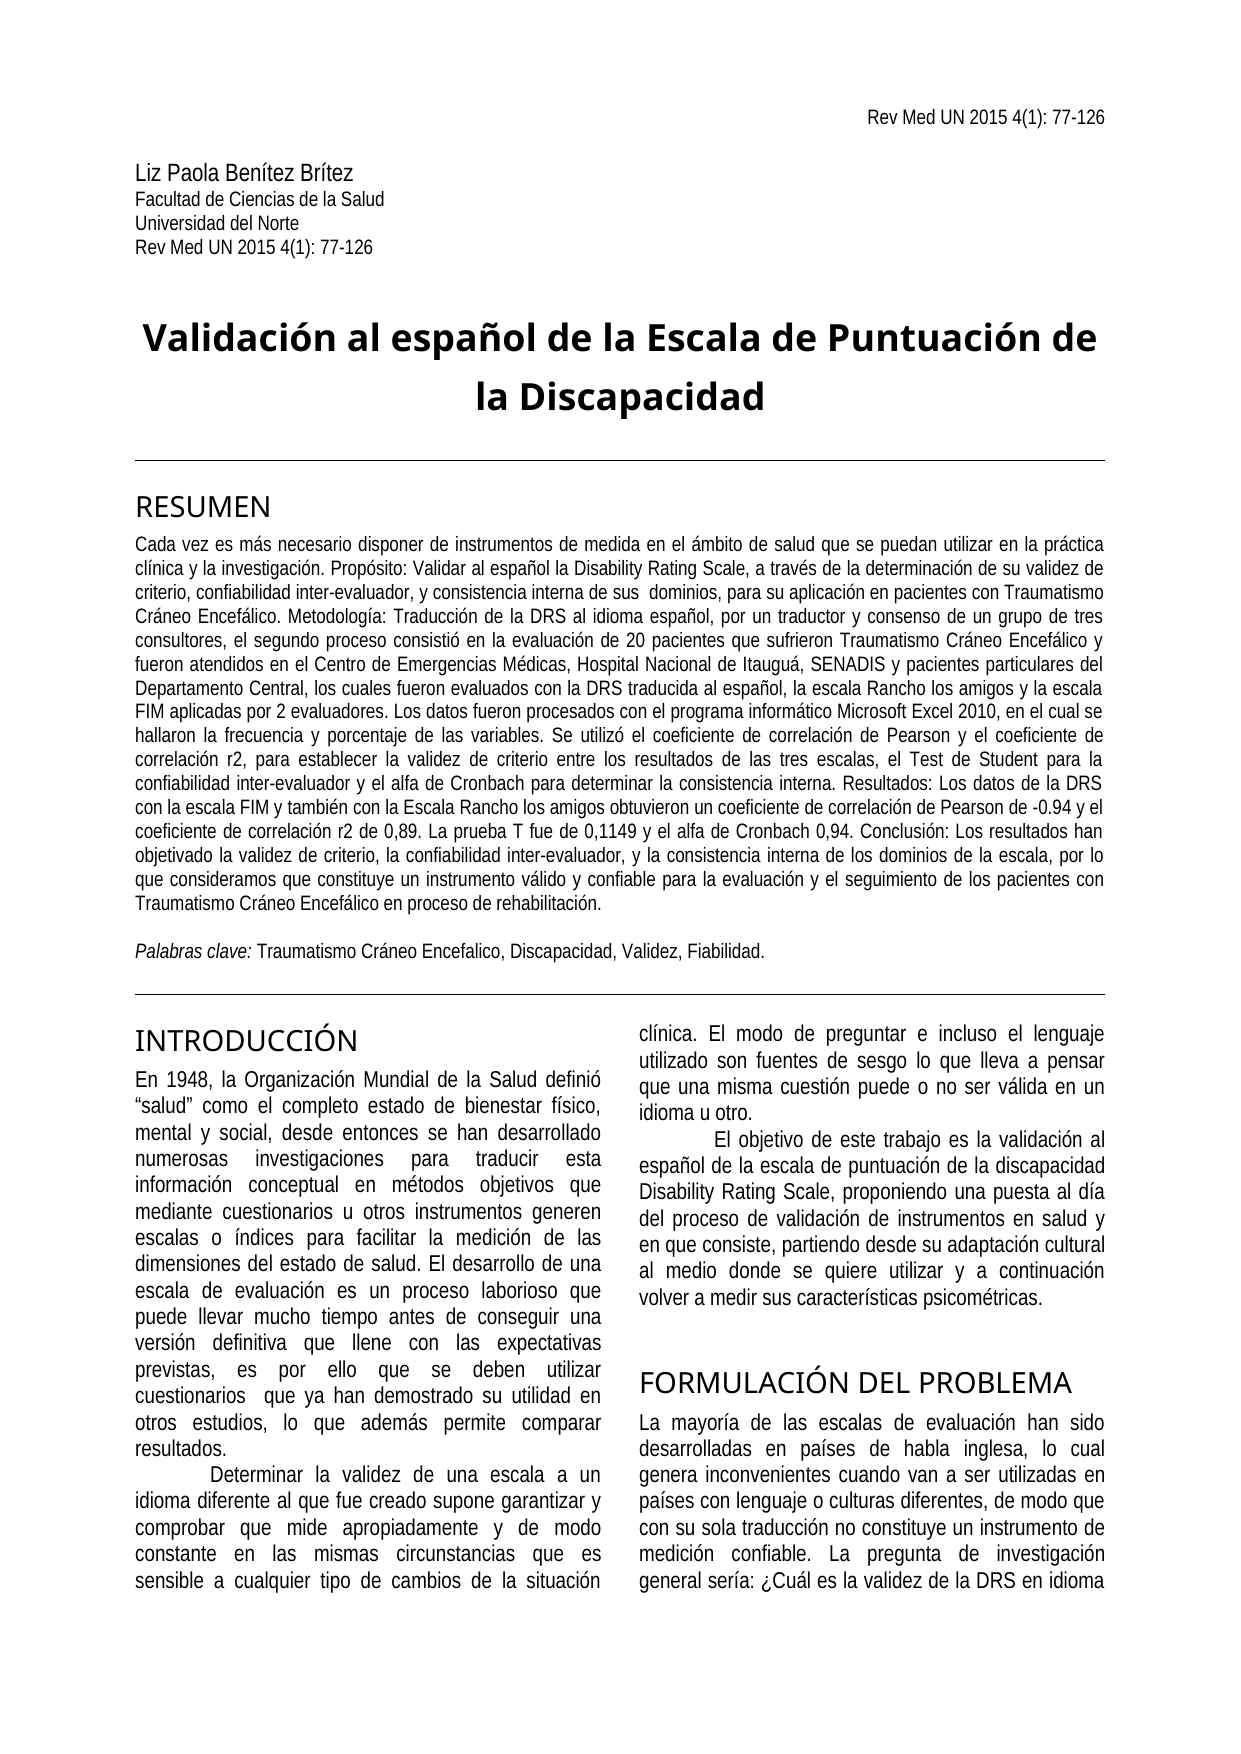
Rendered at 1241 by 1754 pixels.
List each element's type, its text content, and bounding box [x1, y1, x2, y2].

subtitle FORMULACIÓN DEL PROBLEMA [639, 1363, 1105, 1402]
text Rev Med UN 2015 4(1): 77-126 [135, 235, 1105, 259]
text clínica. El modo de preguntar e incluso el lenguaje utilizado son fuentes de sesgo lo que lleva a pensar que una misma cuestión puede o no ser válida en un idioma u otro. [639, 1020, 1105, 1126]
text Liz Paola Benítez Brítez [135, 158, 1105, 187]
text Cada vez es más necesario disponer de instrumentos de medida en el ámbito de salud que se puedan utilizar en la práctica clínica y la investigación. Propósito: Validar al español la Disability Rating Scale, a través de la determinación de su validez de criterio, confiabilidad inter-evaluador, y consistencia interna de sus dominios, para su aplicación en pacientes con Traumatismo Cráneo Encefálico. Metodología: Traducción de la DRS al idioma español, por un traductor y consenso de un grupo de tres consultores, el segundo proceso consistió en la evaluación de 20 pacientes que sufrieron Traumatismo Cráneo Encefálico y fueron atendidos en el Centro de Emergencias Médicas, Hospital Nacional de Itauguá, SENADIS y pacientes particulares del Departamento Central, los cuales fueron evaluados con la DRS traducida al español, la escala Rancho los amigos y la escala FIM aplicadas por 2 evaluadores. Los datos fueron procesados con el programa informático Microsoft Excel 2010, en el cual se hallaron la frecuencia y porcentaje de las variables. Se utilizó el coeficiente de correlación de Pearson y el coeficiente de correlación r2, para establecer la validez de criterio entre los resultados de las tres escalas, el Test de Student para la confiabilidad inter-evaluador y el alfa de Cronbach para determinar la consistencia interna. Resultados: Los datos de la DRS con la escala FIM y también con la Escala Rancho los amigos obtuvieron un coeficiente de correlación de Pearson de -0.94 y el coeficiente de correlación r2 de 0,89. La prueba T fue de 0,1149 y el alfa de Cronbach 0,94. Conclusión: Los resultados han objetivado la validez de criterio, la confiabilidad inter-evaluador, y la consistencia interna de los dominios de la escala, por lo que consideramos que constituye un instrumento válido y confiable para la evaluación y el seguimiento de los pacientes con Traumatismo Cráneo Encefálico en proceso de rehabilitación. [135, 532, 1105, 915]
text Universidad del Norte [135, 211, 1105, 235]
text En 1948, la Organización Mundial de la Salud definió “salud” como el completo estado de bienestar físico, mental y social, desde entonces se han desarrollado numerosas investigaciones para traducir esta información conceptual en métodos objetivos que mediante cuestionarios u otros instrumentos generen escalas o índices para facilitar la medición de las dimensiones del estado de salud. El desarrollo de una escala de evaluación es un proceso laborioso que puede llevar mucho tiempo antes de conseguir una versión definitiva que llene con las expectativas previstas, es por ello que se deben utilizar cuestionarios que ya han demostrado su utilidad en otros estudios, lo que además permite comparar resultados. [135, 1066, 601, 1461]
text Determinar la validez de una escala a un idioma diferente al que fue creado supone garantizar y comprobar que mide apropiadamente y de modo constante en las mismas circunstancias que es sensible a cualquier tipo de cambios de la situación [135, 1461, 601, 1593]
subtitle INTRODUCCIÓN [135, 1020, 601, 1060]
text El objetivo de este trabajo es la validación al español de la escala de puntuación de la discapacidad Disability Rating Scale, proponiendo una puesta al día del proceso de validación de instrumentos en salud y en que consiste, partiendo desde su adaptación cultural al medio donde se quiere utilizar y a continuación volver a medir sus características psicométricas. [639, 1126, 1105, 1310]
subtitle RESUMEN [135, 486, 1105, 526]
subtitle Validación al español de la Escala de Puntuación de la Discapacidad [135, 312, 1105, 421]
text Facultad de Ciencias de la Salud [135, 187, 1105, 211]
text Palabras clave: Traumatismo Cráneo Encefalico, Discapacidad, Validez, Fiabilidad. [135, 939, 1105, 963]
text La mayoría de las escalas de evaluación han sido desarrolladas en países de habla inglesa, lo cual genera inconvenientes cuando van a ser utilizadas en países con lenguaje o culturas diferentes, de modo que con su sola traducción no constituye un instrumento de medición confiable. La pregunta de investigación general sería: ¿Cuál es la validez de la DRS en idioma [639, 1408, 1105, 1593]
